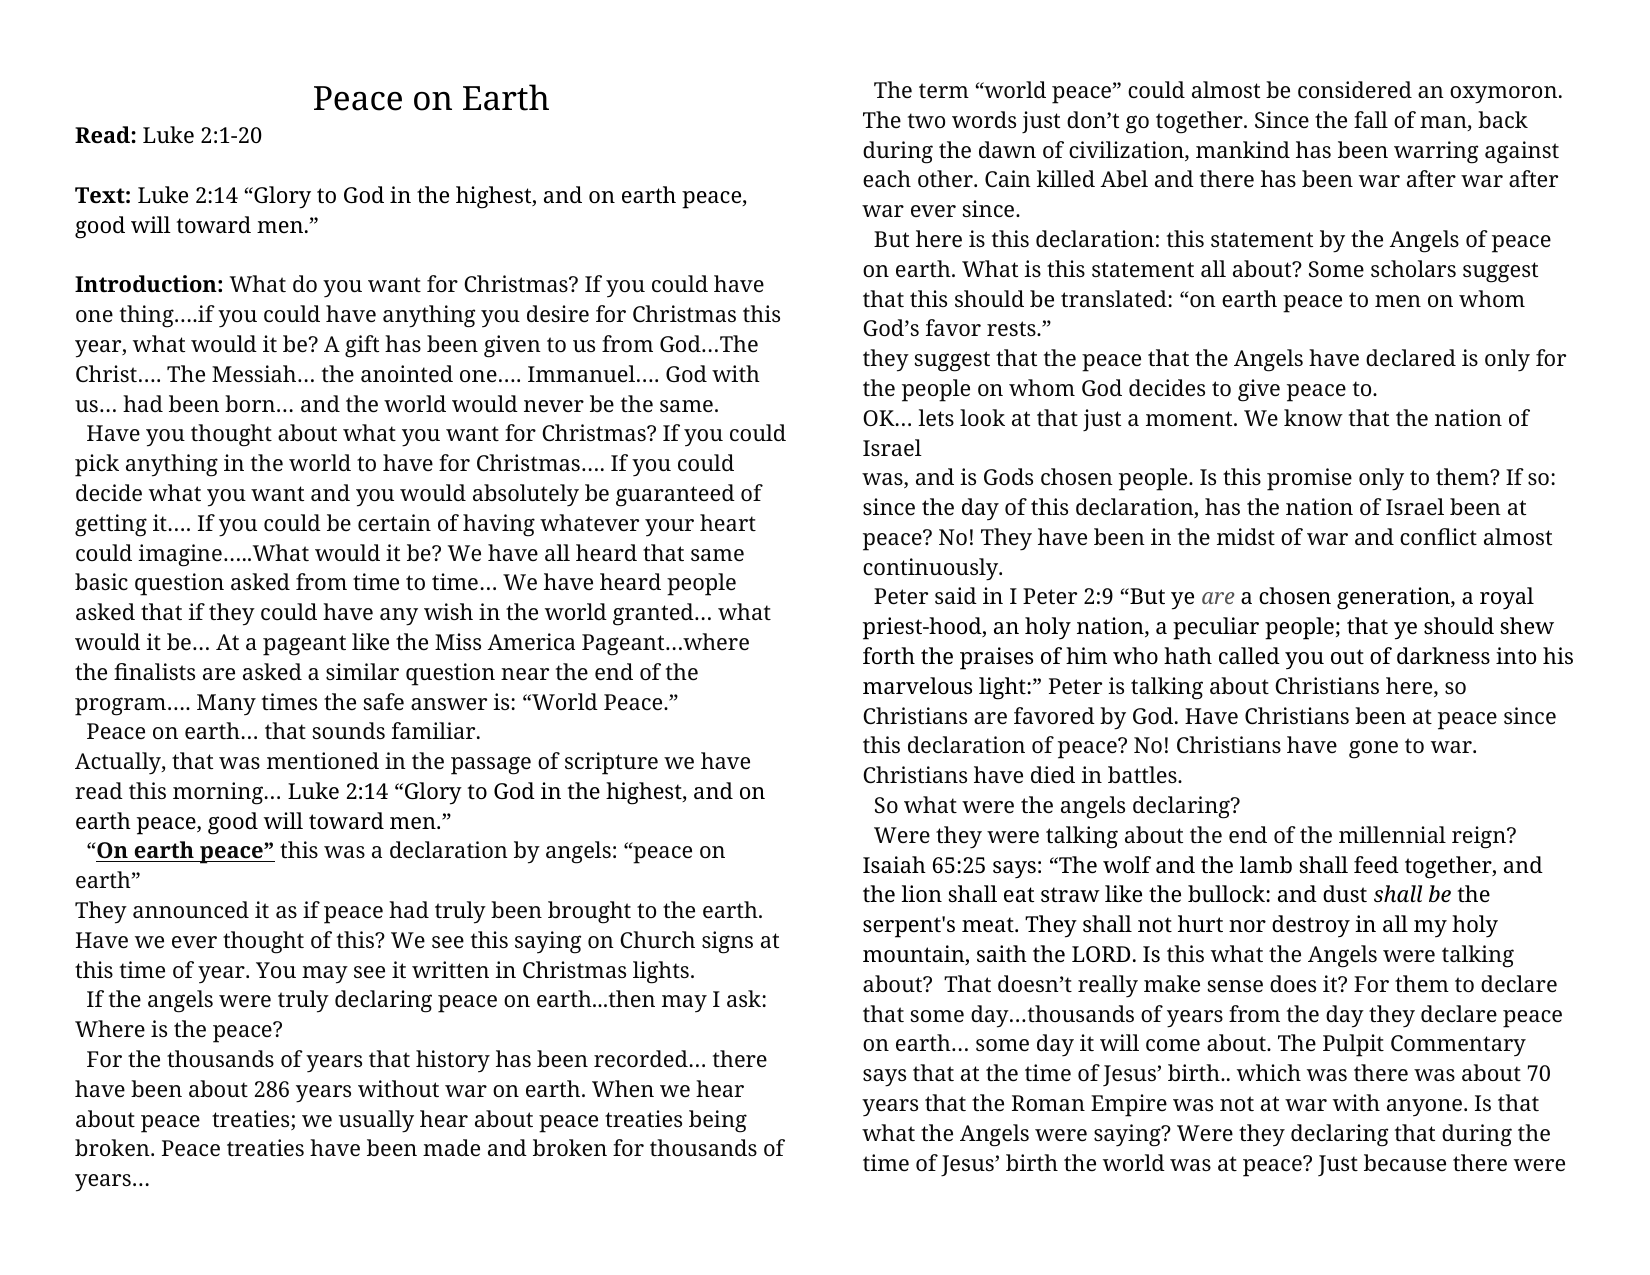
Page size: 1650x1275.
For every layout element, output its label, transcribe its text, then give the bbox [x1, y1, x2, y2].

text Have you thought about what you want for Christmas? If you could pick anything in the world to have for Christmas…. If you could decide what you want and you would absolutely be guaranteed of getting it…. If you could be certain of having whatever your heart could imagine…..What would it be? We have all heard that same basic question asked from time to time… We have heard people asked that if they could have any wish in the world granted… what would it be… At a pageant like the Miss America Pageant…where the finalists are asked a similar question near the end of the program…. Many times the safe answer is: “World Peace.” [75, 418, 787, 716]
text “On earth peace” this was a declaration by angels: “peace on earth” [75, 835, 787, 895]
text Peter said in I Peter 2:9 “But ye are a chosen generation, a royal priest-hood, an holy nation, a peculiar people; that ye should shew forth the praises of him who hath called you out of darkness into his marvelous light:” Peter is talking about Christians here, so Christians are favored by God. Have Christians been at peace since this declaration of peace? No! Christians have gone to war. Christians have died in battles. [862, 581, 1575, 790]
text they suggest that the peace that the Angels have declared is only for the people on whom God decides to give peace to. [862, 343, 1575, 403]
text The term “world peace” could almost be considered an oxymoron. The two words just don’t go together. Since the fall of man, back during the dawn of civilization, mankind has been warring against each other. Cain killed Abel and there has been war after war after war ever since. [862, 75, 1575, 224]
text Text: Luke 2:14 “Glory to God in the highest, and on earth peace, good will toward men.” [75, 180, 787, 239]
text Peace on Earth [75, 75, 787, 120]
text OK… lets look at that just a moment. We know that the nation of Israel [862, 403, 1575, 462]
text But here is this declaration: this statement by the Angels of peace on earth. What is this statement all about? Some scholars suggest that this should be translated: “on earth peace to men on whom God’s favor rests.” [862, 224, 1575, 343]
text Read: Luke 2:1-20 [75, 120, 787, 150]
text was, and is Gods chosen people. Is this promise only to them? If so: since the day of this declaration, has the nation of Israel been at peace? No! They have been in the midst of war and conflict almost continuously. [862, 462, 1575, 581]
text Peace on earth… that sounds familiar. [75, 716, 787, 746]
text Were they were talking about the end of the millennial reign? Isaiah 65:25 says: “The wolf and the lamb shall feed together, and the lion shall eat straw like the bullock: and dust shall be the serpent's meat. They shall not hurt nor destroy in all my holy mountain, saith the LORD. Is this what the Angels were talking about? That doesn’t really make sense does it? For them to declare that some day…thousands of years from the day they declare peace on earth… some day it will come about. The Pulpit Commentary says that at the time of Jesus’ birth.. which was there was about 70 years that the Roman Empire was not at war with anyone. Is that what the Angels were saying? Were they declaring that during the time of Jesus’ birth the world was at peace? Just because there were [862, 820, 1575, 1177]
text If the angels were truly declaring peace on earth...then may I ask: Where is the peace? [75, 984, 787, 1044]
text Actually, that was mentioned in the passage of scripture we have read this morning… Luke 2:14 “Glory to God in the highest, and on earth peace, good will toward men.” [75, 746, 787, 835]
subtitle Introduction: What do you want for Christmas? If you could have one thing….if you could have anything you desire for Christmas this year, what would it be? A gift has been given to us from God…The Christ…. The Messiah… the anointed one…. Immanuel…. God with us… had been born… and the world would never be the same. [75, 269, 787, 418]
text They announced it as if peace had truly been brought to the earth. Have we ever thought of this? We see this saying on Church signs at this time of year. You may see it written in Christmas lights. [75, 895, 787, 984]
text For the thousands of years that history has been recorded… there have been about 286 years without war on earth. When we hear about peace treaties; we usually hear about peace treaties being broken. Peace treaties have been made and broken for thousands of years… [75, 1044, 787, 1193]
text So what were the angels declaring? [862, 790, 1575, 820]
